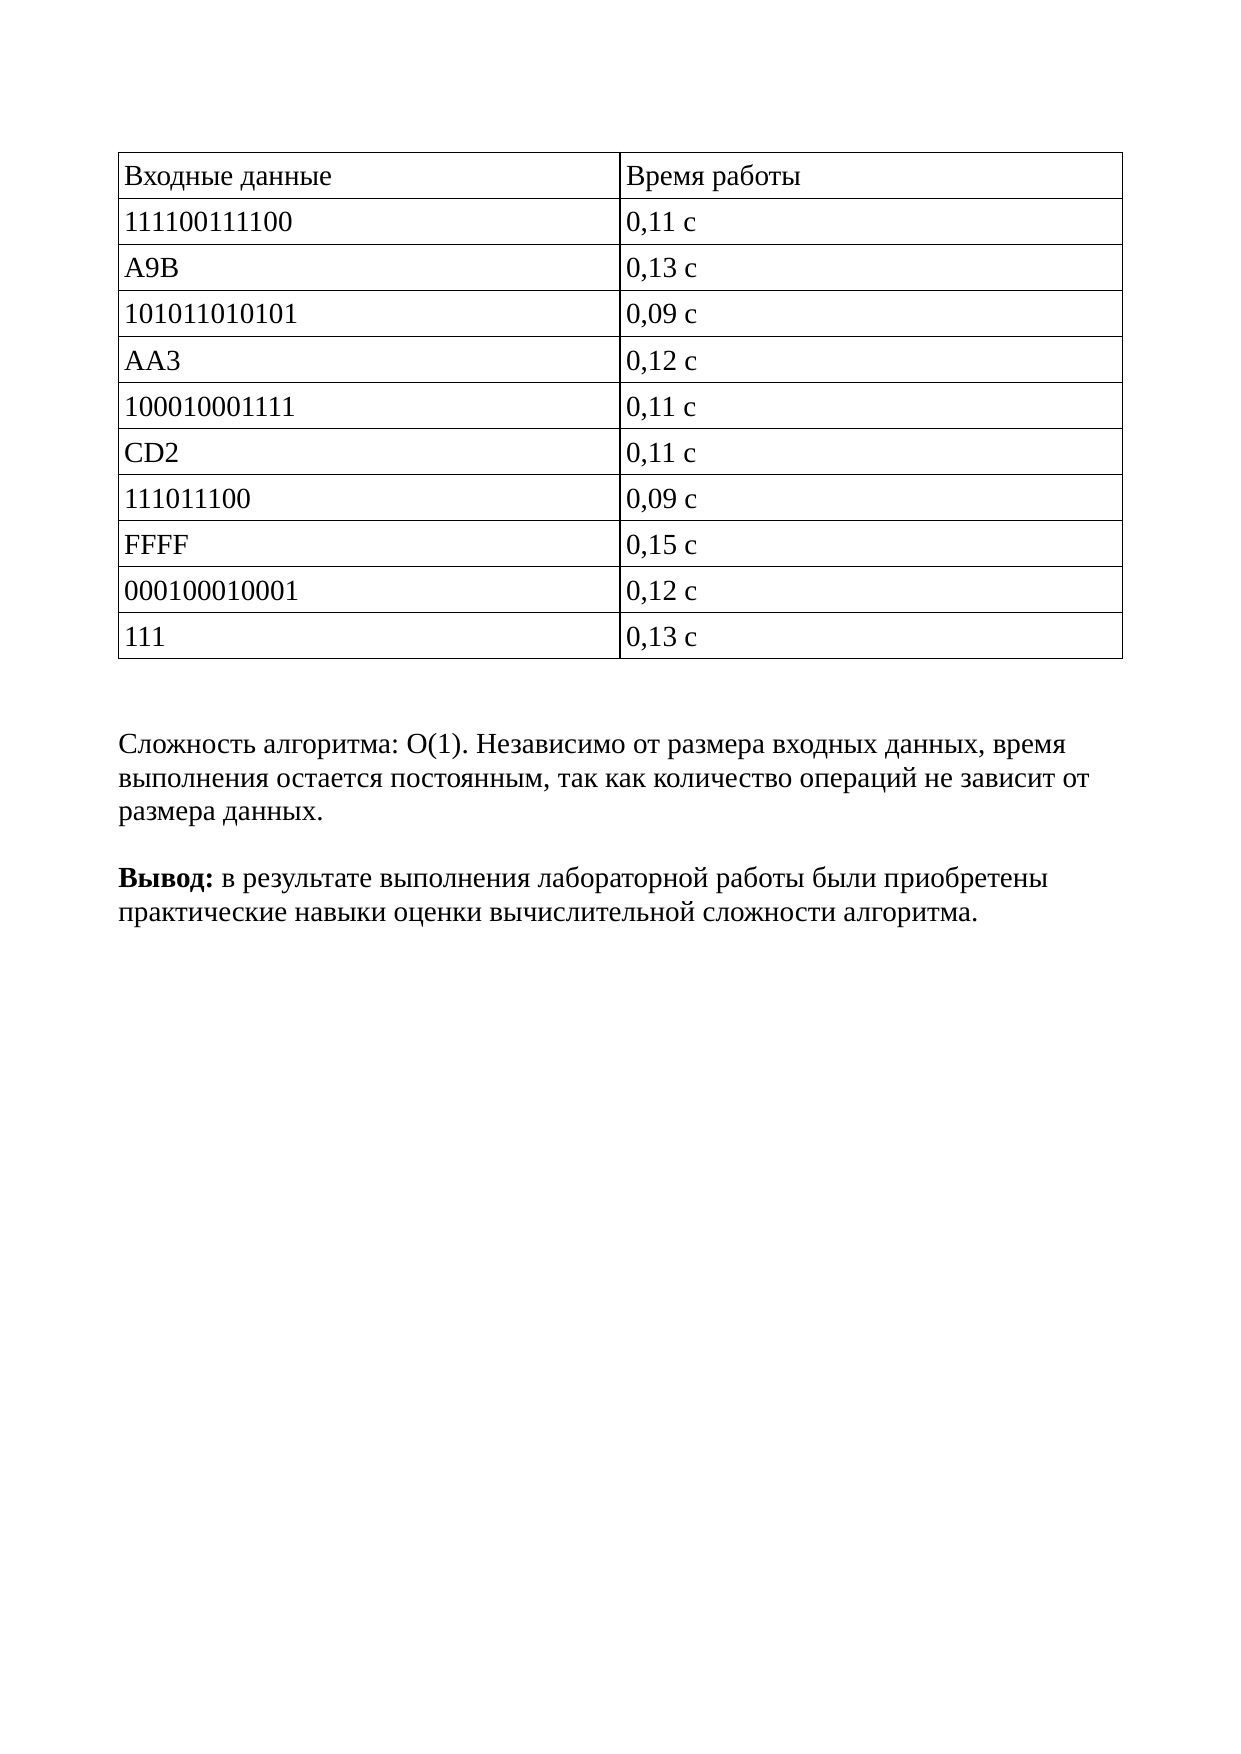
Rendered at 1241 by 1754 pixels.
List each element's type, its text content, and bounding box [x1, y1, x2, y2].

table_cell 0,11 c [621, 383, 1122, 428]
table_cell 0,11 c [621, 199, 1122, 244]
table_cell 111 [119, 613, 619, 658]
table_cell 111011100 [119, 475, 619, 520]
table_cell 0,13 c [621, 245, 1122, 290]
table_cell 0,09 c [621, 291, 1122, 336]
table_cell 101011010101 [119, 291, 619, 336]
table_cell 0,09 c [621, 475, 1122, 520]
text Вывод: в результате выполнения лабораторной работы были приобретены практические навыки оценки вычислительной сложности алгоритма. [118, 860, 1122, 927]
table_cell AA3 [119, 337, 619, 382]
table_cell 0,13 c [621, 613, 1122, 658]
table_cell A9B [119, 245, 619, 290]
text Сложность алгоритма: О(1). Независимо от размера входных данных, время выполнения остается постоянным, так как количество операций не зависит от размера данных. [118, 726, 1122, 827]
table_cell 100010001111 [119, 383, 619, 428]
table_cell FFFF [119, 521, 619, 566]
table_cell 0,12 c [621, 567, 1122, 612]
table_header Время работы [621, 153, 1122, 198]
table_cell 0,12 c [621, 337, 1122, 382]
table_cell CD2 [119, 429, 619, 474]
table_cell 0,15 c [621, 521, 1122, 566]
table_cell 111100111100 [119, 199, 619, 244]
table_header Входные данные [119, 153, 619, 198]
table_cell 000100010001 [119, 567, 619, 612]
table_cell 0,11 c [621, 429, 1122, 474]
